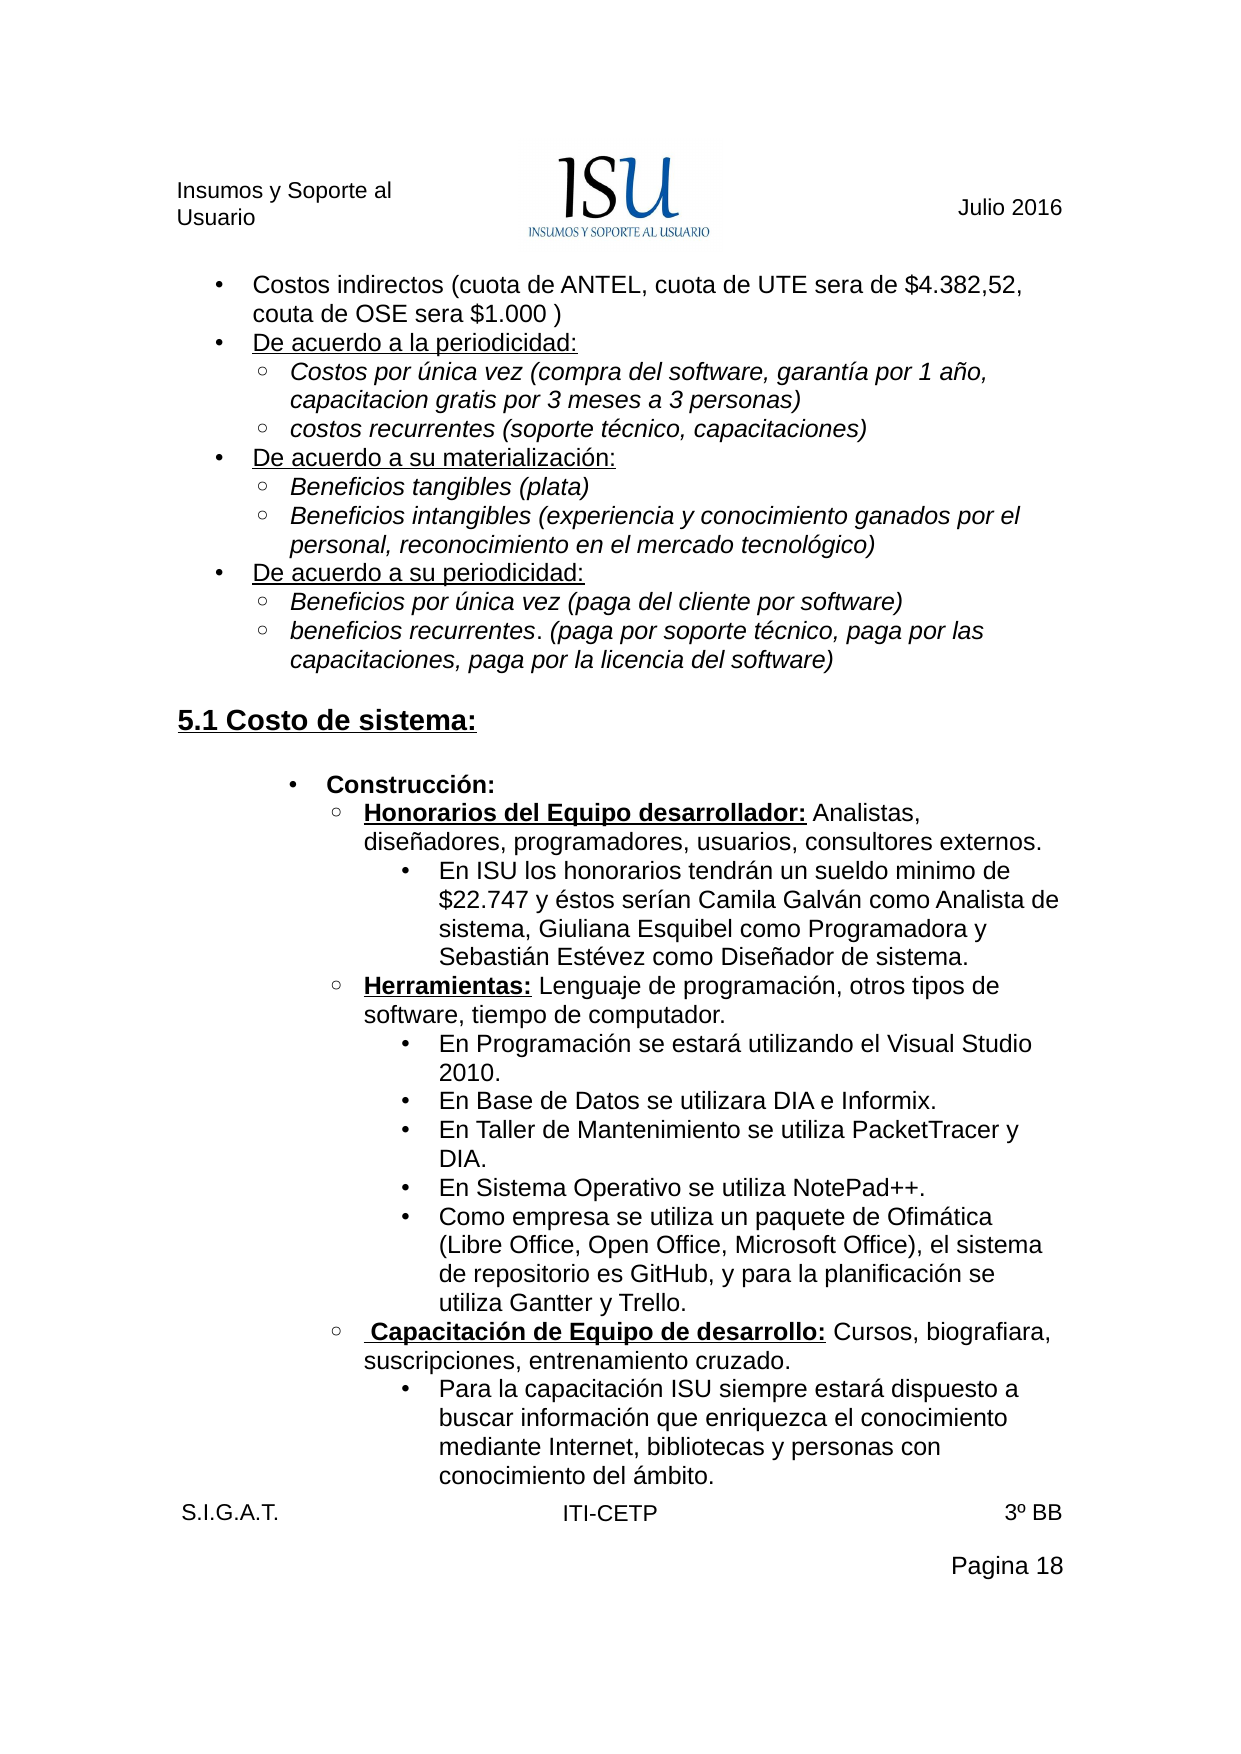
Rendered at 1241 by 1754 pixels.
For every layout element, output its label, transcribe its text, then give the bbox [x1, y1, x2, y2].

list Beneficios tangibles (plata) [252, 472, 1063, 501]
list Costos indirectos (cuota de ANTEL, cuota de UTE sera de $4.382,52, couta de OSE sera $1.000 ) [215, 270, 1063, 328]
list En Programación se estará utilizando el Visual Studio 2010. [401, 1029, 1063, 1086]
picture [517, 138, 723, 252]
list En Taller de Mantenimiento se utiliza PacketTracer y DIA. [401, 1115, 1063, 1173]
list Herramientas: Lenguaje de programación, otros tipos de software, tiempo de computador. [326, 971, 1063, 1029]
list Capacitación de Equipo de desarrollo: Cursos, biografiara, suscripciones, entrenamiento cruzado. [326, 1317, 1063, 1374]
list Honorarios del Equipo desarrollador: Analistas, diseñadores, programadores, usuarios, consultores externos. [326, 798, 1063, 856]
list costos recurrentes (soporte técnico, capacitaciones) [252, 414, 1063, 443]
list Como empresa se utiliza un paquete de Ofimática (Libre Office, Open Office, Microsoft Office), el sistema de repositorio es GitHub, y para la planificación se utiliza Gantter y Trello. [401, 1202, 1063, 1317]
list De acuerdo a su materialización: [215, 443, 1063, 472]
list Beneficios intangibles (experiencia y conocimiento ganados por el personal, reconocimiento en el mercado tecnológico) [252, 501, 1063, 558]
list Construcción: [288, 769, 1063, 798]
list beneficios recurrentes. (paga por soporte técnico, paga por las capacitaciones, paga por la licencia del software) [252, 616, 1063, 674]
list Costos por única vez (compra del software, garantía por 1 año, capacitacion gratis por 3 meses a 3 personas) [252, 357, 1063, 414]
list En ISU los honorarios tendrán un sueldo minimo de $22.747 y éstos serían Camila Galván como Analista de sistema, Giuliana Esquibel como Programadora y Sebastián Estévez como Diseñador de sistema. [401, 856, 1063, 971]
list Beneficios por única vez (paga del cliente por software) [252, 587, 1063, 616]
text 5.1 Costo de sistema: [177, 702, 1063, 736]
list De acuerdo a la periodicidad: [215, 328, 1063, 357]
list Para la capacitación ISU siempre estará dispuesto a buscar información que enriquezca el conocimiento mediante Internet, bibliotecas y personas con conocimiento del ámbito. [401, 1374, 1063, 1489]
list En Sistema Operativo se utiliza NotePad++. [401, 1173, 1063, 1202]
list De acuerdo a su periodicidad: [215, 558, 1063, 587]
list En Base de Datos se utilizara DIA e Informix. [401, 1086, 1063, 1115]
